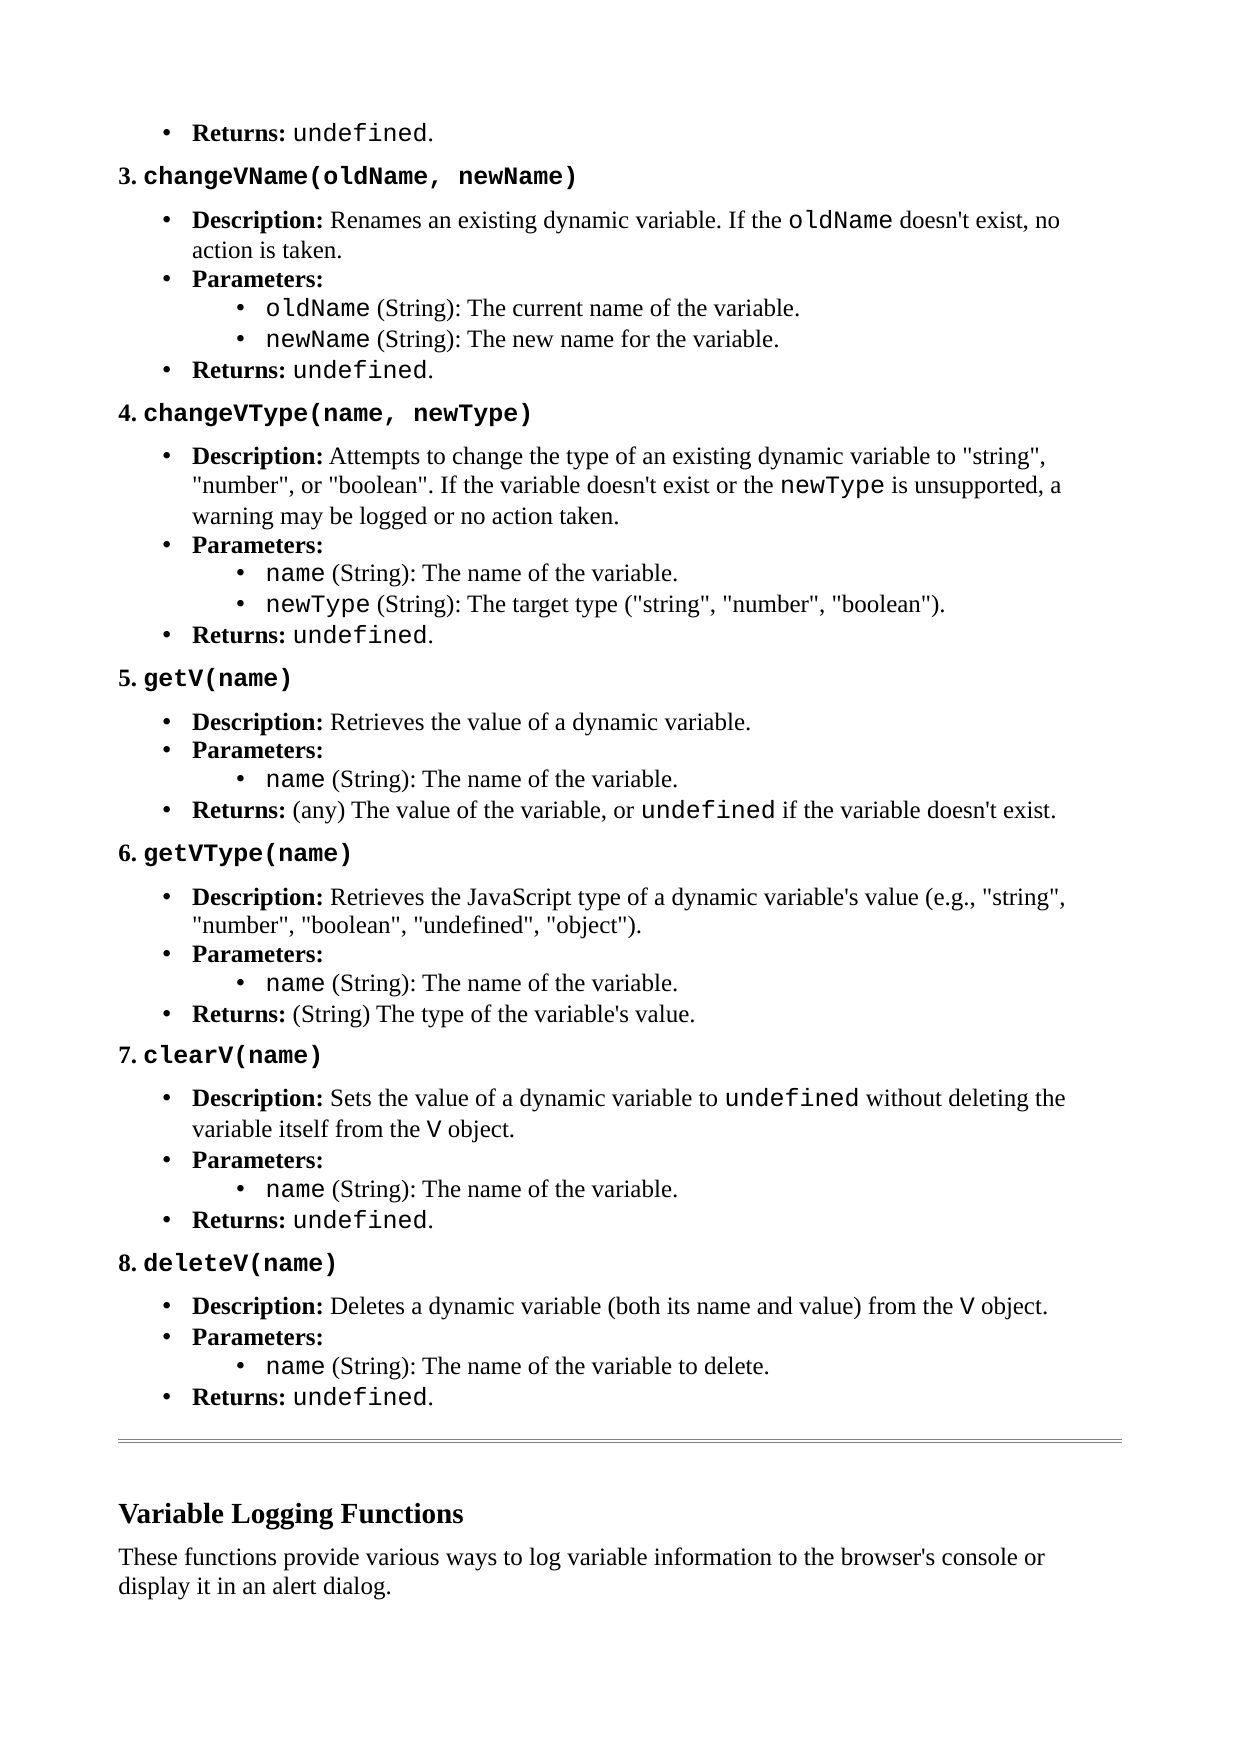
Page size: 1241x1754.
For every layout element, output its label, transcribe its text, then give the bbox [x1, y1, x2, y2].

list Returns: undefined. [162, 355, 1122, 386]
list Returns: undefined. [162, 620, 1122, 651]
list name (String): The name of the variable. [236, 764, 1122, 795]
list Description: Deletes a dynamic variable (both its name and value) from the V object. [162, 1291, 1122, 1322]
text 3. changeVName(oldName, newName) [118, 161, 1122, 192]
list Returns: (String) The type of the variable's value. [162, 999, 1122, 1028]
list name (String): The name of the variable. [236, 968, 1122, 999]
list Description: Attempts to change the type of an existing dynamic variable to "string", "number", or "boolean". If the variable doesn't exist or the newType is unsupported, a warning may be logged or no action taken. [162, 441, 1122, 530]
list Parameters: [162, 530, 1122, 558]
text 5. getV(name) [118, 663, 1122, 694]
list newType (String): The target type ("string", "number", "boolean"). [236, 589, 1122, 620]
text These functions provide various ways to log variable information to the browser's console or display it in an alert dialog. [118, 1542, 1122, 1600]
list Parameters: [162, 264, 1122, 293]
subtitle Variable Logging Functions [118, 1496, 1122, 1530]
list Parameters: [162, 736, 1122, 764]
list name (String): The name of the variable. [236, 1174, 1122, 1205]
list Description: Retrieves the JavaScript type of a dynamic variable's value (e.g., "string", "number", "boolean", "undefined", "object"). [162, 882, 1122, 939]
list Returns: undefined. [162, 1382, 1122, 1413]
list Parameters: [162, 1322, 1122, 1351]
list Returns: (any) The value of the variable, or undefined if the variable doesn't exist. [162, 795, 1122, 826]
list Parameters: [162, 939, 1122, 968]
text 7. clearV(name) [118, 1040, 1122, 1071]
list Parameters: [162, 1145, 1122, 1174]
list Description: Retrieves the value of a dynamic variable. [162, 707, 1122, 736]
list Returns: undefined. [162, 118, 1122, 149]
list oldName (String): The current name of the variable. [236, 293, 1122, 324]
text 4. changeVType(name, newType) [118, 398, 1122, 429]
list Description: Sets the value of a dynamic variable to undefined without deleting the variable itself from the V object. [162, 1083, 1122, 1145]
list name (String): The name of the variable. [236, 558, 1122, 589]
list Description: Renames an existing dynamic variable. If the oldName doesn't exist, no action is taken. [162, 205, 1122, 264]
list Returns: undefined. [162, 1205, 1122, 1236]
list newName (String): The new name for the variable. [236, 324, 1122, 355]
list name (String): The name of the variable to delete. [236, 1351, 1122, 1382]
text 8. deleteV(name) [118, 1248, 1122, 1279]
text 6. getVType(name) [118, 838, 1122, 869]
